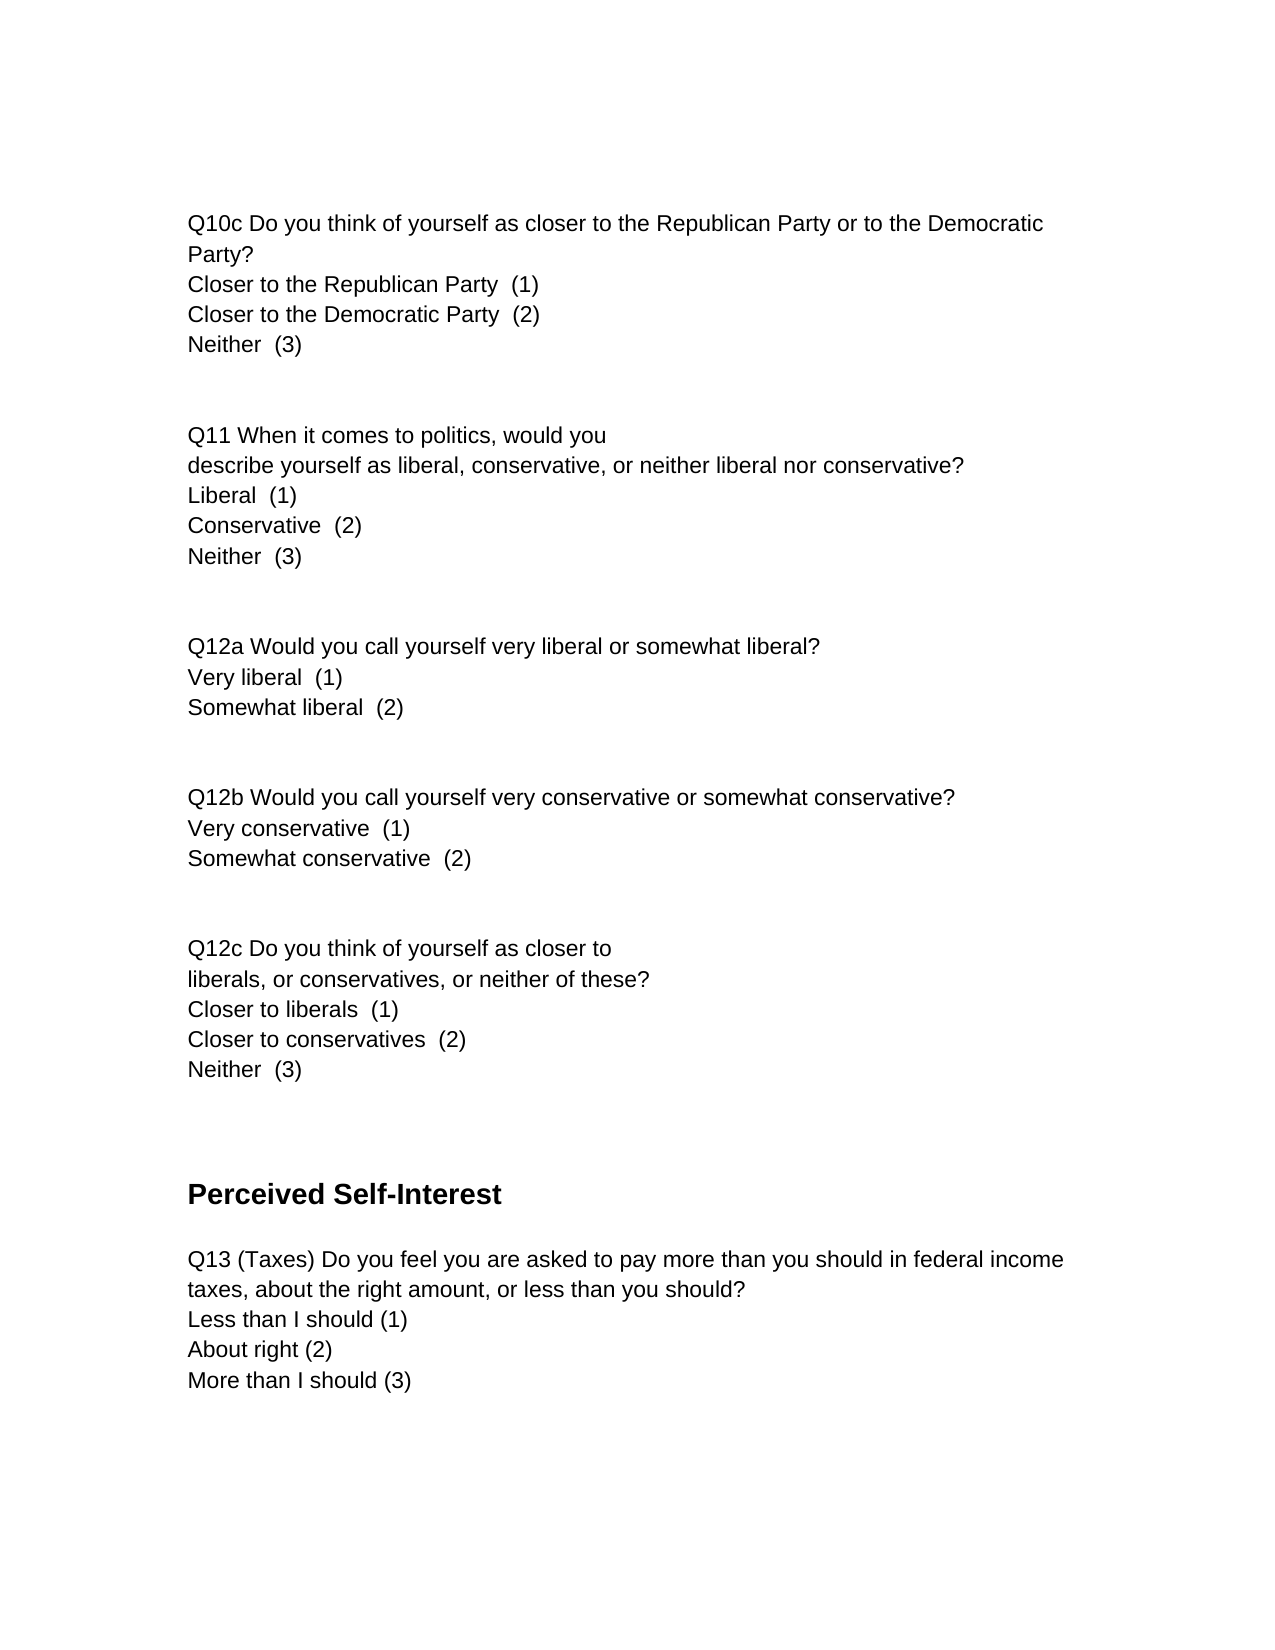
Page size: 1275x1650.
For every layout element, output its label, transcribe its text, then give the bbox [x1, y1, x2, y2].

text Closer to conservatives (2) [187, 1026, 1087, 1052]
text Perceived Self-Interest [187, 1177, 1087, 1211]
text Neither (3) [187, 543, 1087, 569]
text Neither (3) [187, 1056, 1087, 1083]
text More than I should (3) [187, 1367, 1087, 1393]
text Neither (3) [187, 331, 1087, 358]
text About right (2) [187, 1336, 1087, 1363]
text Q12b Would you call yourself very conservative or somewhat conservative? [187, 784, 1087, 811]
text Liberal (1) [187, 482, 1087, 509]
text Closer to the Republican Party (1) [187, 271, 1087, 297]
text Closer to liberals (1) [187, 996, 1087, 1022]
text Less than I should (1) [187, 1306, 1087, 1333]
text Q13 (Taxes) Do you feel you are asked to pay more than you should in federal income taxes, about the right amount, or less than you should? [187, 1246, 1087, 1302]
text Closer to the Democratic Party (2) [187, 301, 1087, 327]
text Q12a Would you call yourself very liberal or somewhat liberal? [187, 633, 1087, 660]
text Conservative (2) [187, 512, 1087, 539]
text Somewhat conservative (2) [187, 845, 1087, 871]
text Very conservative (1) [187, 814, 1087, 841]
text Q10c Do you think of yourself as closer to the Republican Party or to the Democratic Party? [187, 210, 1087, 267]
text Very liberal (1) [187, 663, 1087, 690]
text Somewhat liberal (2) [187, 694, 1087, 720]
text Q12c Do you think of yourself as closer to liberals, or conservatives, or neither of these? [187, 935, 1087, 992]
text Q11 When it comes to politics, would you describe yourself as liberal, conservative, or neither liberal nor conservative? [187, 422, 1087, 478]
